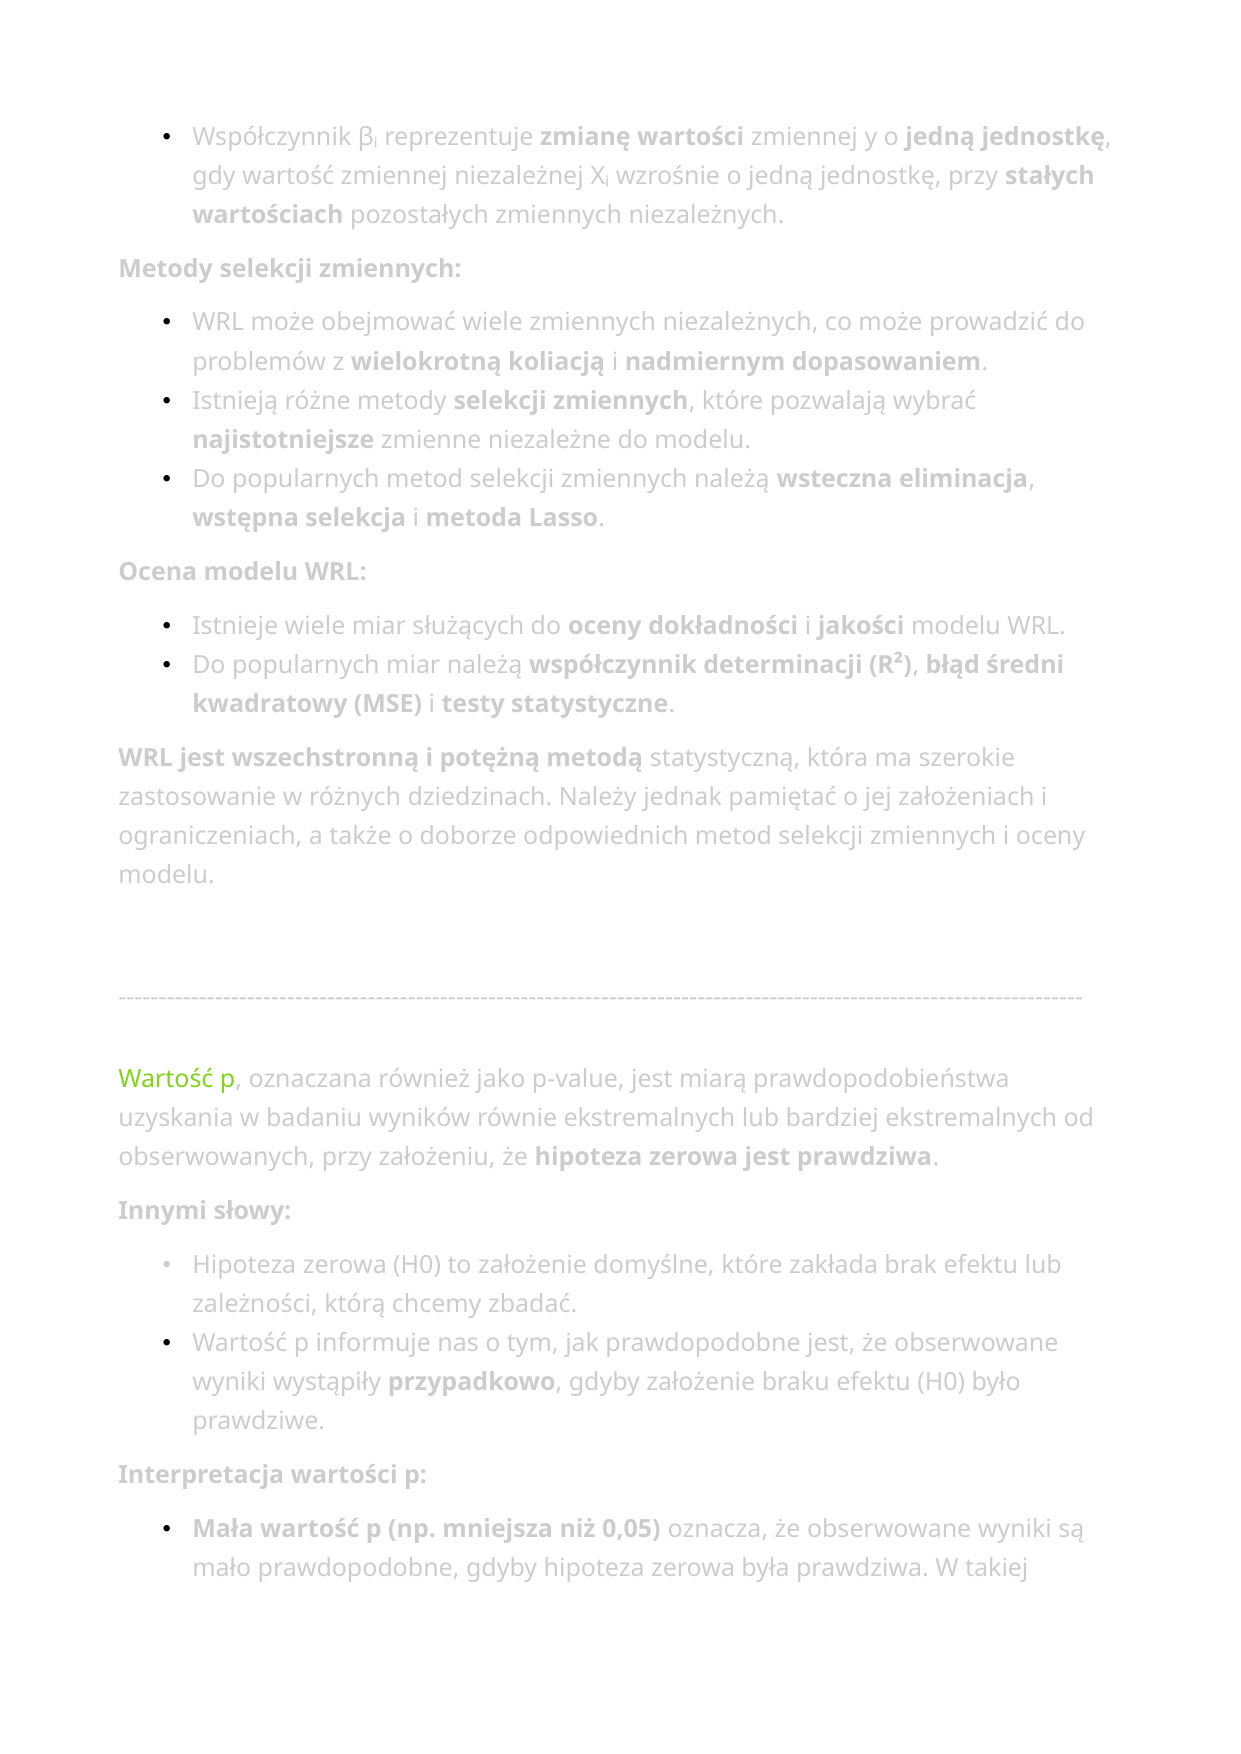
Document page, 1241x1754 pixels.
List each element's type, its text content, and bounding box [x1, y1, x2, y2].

list Hipoteza zerowa (H0) to założenie domyślne, które zakłada brak efektu lub zależności, którą chcemy zbadać. [162, 1246, 1122, 1319]
list Mała wartość p (np. mniejsza niż 0,05) oznacza, że ​​obserwowane wyniki są mało prawdopodobne, gdyby hipoteza zerowa była prawdziwa. W takiej [162, 1510, 1122, 1584]
list Istnieją różne metody selekcji zmiennych, które pozwalają wybrać najistotniejsze zmienne niezależne do modelu. [162, 382, 1122, 456]
list WRL może obejmować wiele zmiennych niezależnych, co może prowadzić do problemów z wielokrotną koliacją i nadmiernym dopasowaniem. [162, 304, 1122, 377]
text Metody selekcji zmiennych: [118, 250, 1122, 284]
list Współczynnik βᵢ reprezentuje zmianę wartości zmiennej y o jedną jednostkę, gdy wartość zmiennej niezależnej Xᵢ wzrośnie o jedną jednostkę, przy stałych wartościach pozostałych zmiennych niezależnych. [162, 118, 1122, 231]
list Wartość p informuje nas o tym, jak prawdopodobne jest, że obserwowane wyniki wystąpiły przypadkowo, gdyby założenie braku efektu (H0) było prawdziwe. [162, 1324, 1122, 1437]
text Wartość p, oznaczana również jako p-value, jest miarą prawdopodobieństwa uzyskania w badaniu wyników równie ekstremalnych lub bardziej ekstremalnych od obserwowanych, przy założeniu, że hipoteza zerowa jest prawdziwa. [118, 1060, 1122, 1173]
list Do popularnych miar należą współczynnik determinacji (R²), błąd średni kwadratowy (MSE) i testy statystyczne. [162, 646, 1122, 720]
text Ocena modelu WRL: [118, 553, 1122, 588]
text WRL jest wszechstronną i potężną metodą statystyczną, która ma szerokie zastosowanie w różnych dziedzinach. Należy jednak pamiętać o jej założeniach i ograniczeniach, a także o doborze odpowiednich metod selekcji zmiennych i oceny modelu. [118, 739, 1122, 891]
list Istnieje wiele miar służących do oceny dokładności i jakości modelu WRL. [162, 607, 1122, 641]
text Interpretacja wartości p: [118, 1457, 1122, 1491]
text Innymi słowy: [118, 1192, 1122, 1227]
list Do popularnych metod selekcji zmiennych należą wsteczna eliminacja, wstępna selekcja i metoda Lasso. [162, 461, 1122, 534]
text ------------------------------------------------------------------------------------------------------------------------ [118, 979, 1122, 1013]
